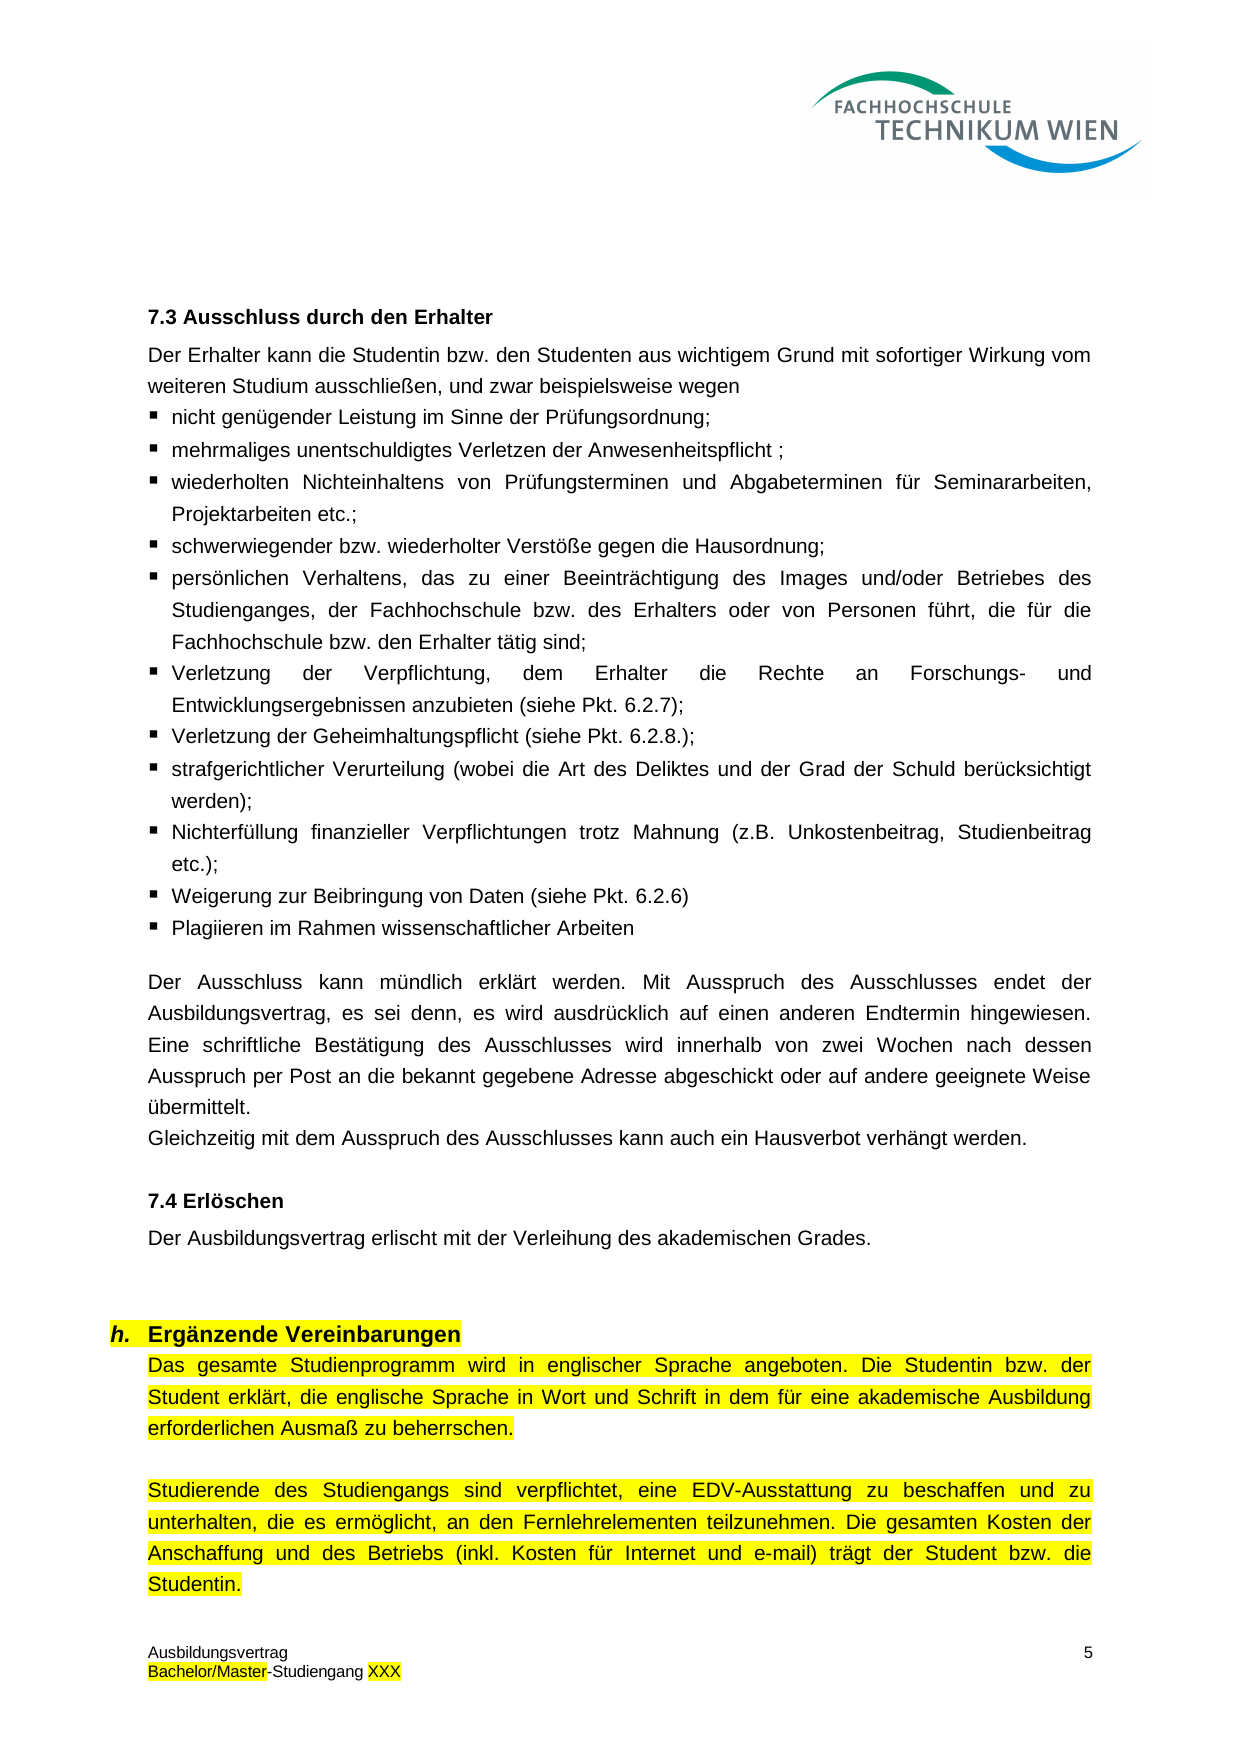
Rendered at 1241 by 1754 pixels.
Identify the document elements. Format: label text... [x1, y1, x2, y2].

text Studierende des Studiengangs sind verpflichtet, eine EDV-Ausstattung zu beschaffen und zu unterhalten, die es ermöglicht, an den Fernlehrelementen teilzunehmen. Die gesamten Kosten der Anschaffung und des Betriebs (inkl. Kosten für Internet und e-mail) trägt der Student bzw. die Studentin. [148, 1478, 1092, 1596]
list persönlichen Verhaltens, das zu einer Beeinträchtigung des Images und/oder Betriebes des Studienganges, der Fachhochschule bzw. des Erhalters oder von Personen führt, die für die Fachhochschule bzw. den Erhalter tätig sind; [148, 566, 1092, 654]
list mehrmaliges unentschuldigtes Verletzen der Anwesenheitspflicht ; [148, 438, 1092, 463]
subtitle 7.3 Ausschluss durch den Erhalter [148, 305, 1092, 329]
list Verletzung der Geheimhaltungspflicht (siehe Pkt. 6.2.8.); [148, 724, 1092, 749]
list schwerwiegender bzw. wiederholter Verstöße gegen die Hausordnung; [148, 534, 1092, 559]
list nicht genügender Leistung im Sinne der Prüfungsordnung; [148, 405, 1092, 430]
subtitle Ergänzende Vereinbarungen [110, 1320, 1092, 1347]
list Plagiieren im Rahmen wissenschaftlicher Arbeiten [148, 916, 1092, 941]
list wiederholten Nichteinhaltens von Prüfungsterminen und Abgabeterminen für Seminararbeiten, Projektarbeiten etc.; [148, 470, 1092, 526]
list Weigerung zur Beibringung von Daten (siehe Pkt. 6.2.6) [148, 884, 1092, 909]
text Der Erhalter kann die Studentin bzw. den Studenten aus wichtigem Grund mit sofortiger Wirkung vom weiteren Studium ausschließen, und zwar beispielsweise wegen [148, 343, 1092, 398]
list Nichterfüllung finanzieller Verpflichtungen trotz Mahnung (z.B. Unkostenbeitrag, Studienbeitrag etc.); [148, 820, 1092, 876]
text Das gesamte Studienprogramm wird in englischer Sprache angeboten. Die Studentin bzw. der Student erklärt, die englische Sprache in Wort und Schrift in dem für eine akademische Ausbildung erforderlichen Ausmaß zu beherrschen. [148, 1353, 1092, 1440]
text Der Ausbildungsvertrag erlischt mit der Verleihung des akademischen Grades. [148, 1226, 1092, 1250]
text Der Ausschluss kann mündlich erklärt werden. Mit Ausspruch des Ausschlusses endet der Ausbildungsvertrag, es sei denn, es wird ausdrücklich auf einen anderen Endtermin hingewiesen. Eine schriftliche Bestätigung des Ausschlusses wird innerhalb von zwei Wochen nach dessen Ausspruch per Post an die bekannt gegebene Adresse abgeschickt oder auf andere geeignete Weise übermittelt. [148, 970, 1092, 1119]
text Gleichzeitig mit dem Ausspruch des Ausschlusses kann auch ein Hausverbot verhängt werden. [148, 1126, 1092, 1150]
list Verletzung der Verpflichtung, dem Erhalter die Rechte an Forschungs- und Entwicklungsergebnissen anzubieten (siehe Pkt. 6.2.7); [148, 661, 1092, 717]
list strafgerichtlicher Verurteilung (wobei die Art des Deliktes und der Grad der Schuld berücksichtigt werden); [148, 757, 1092, 813]
subtitle 7.4 Erlöschen [148, 1189, 1092, 1213]
picture [798, 39, 1151, 196]
